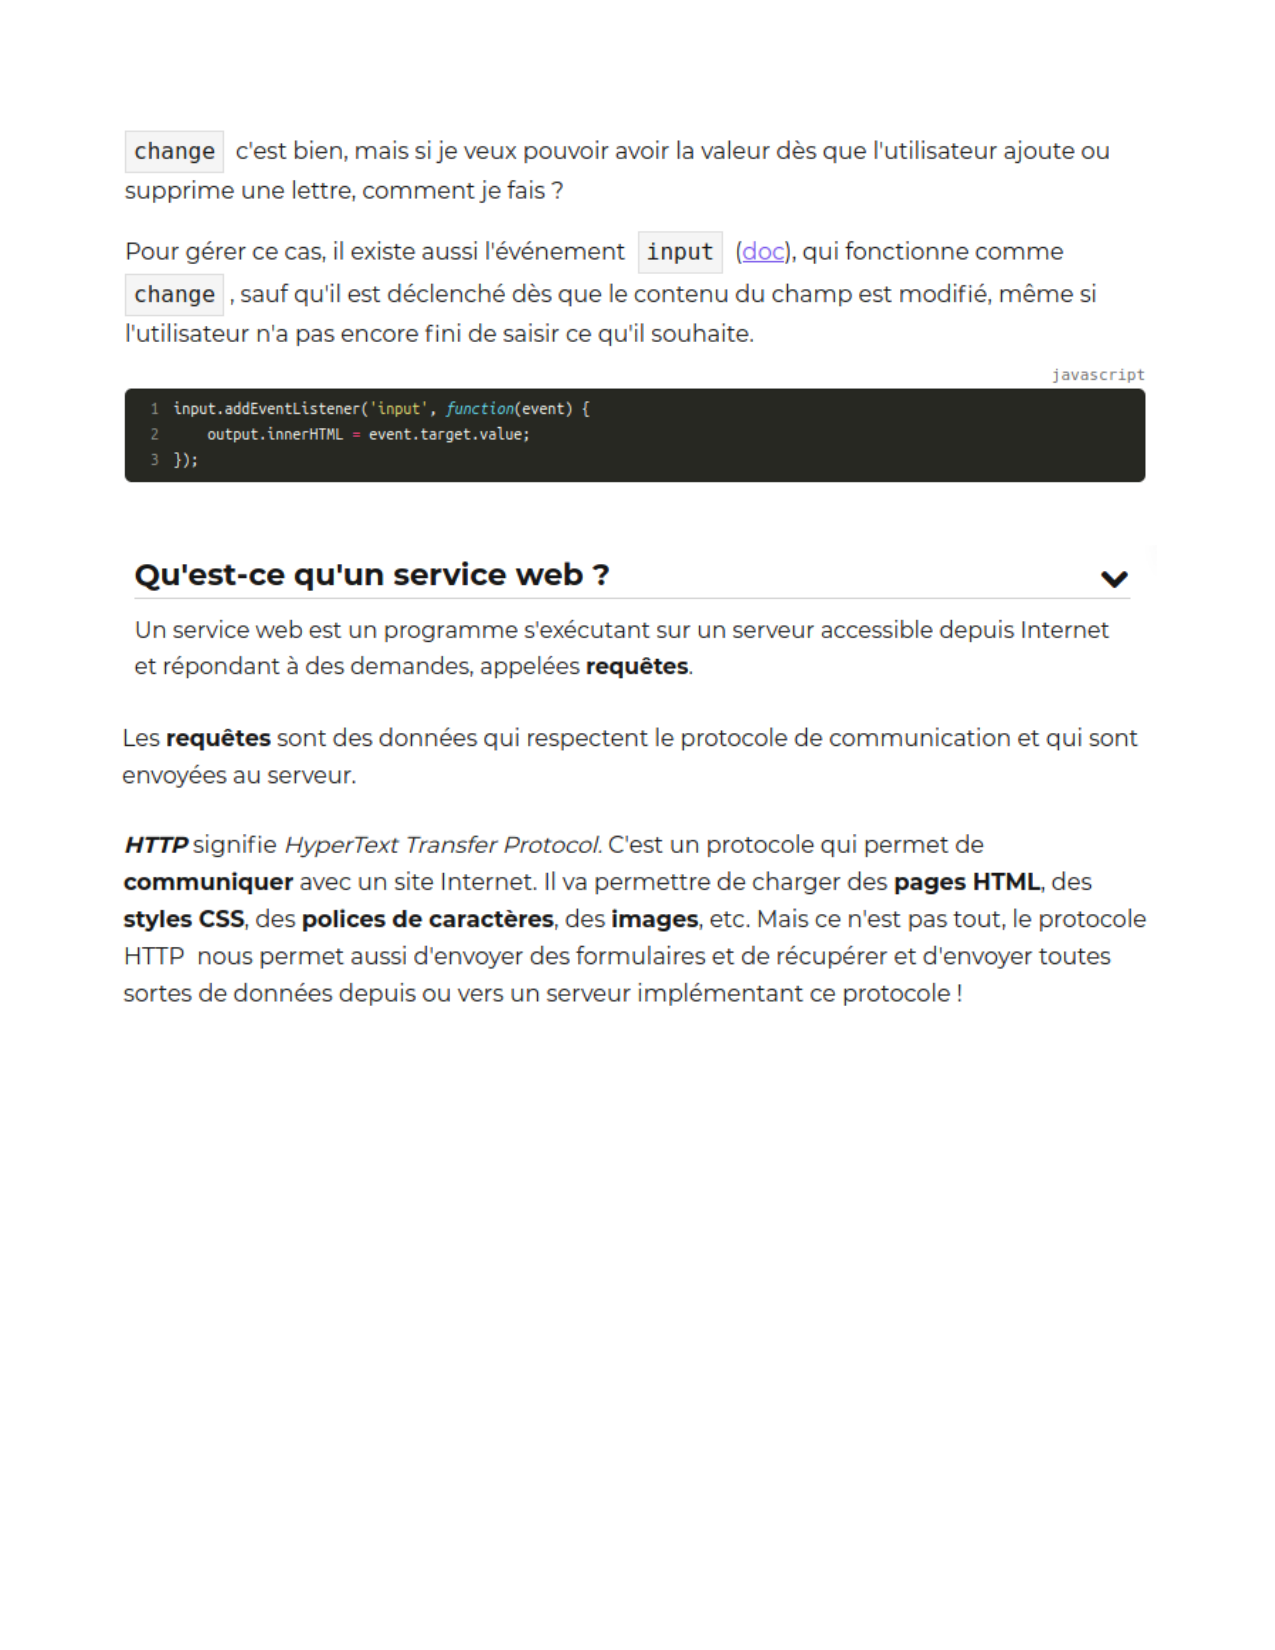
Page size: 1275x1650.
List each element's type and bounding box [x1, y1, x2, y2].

picture [118, 823, 1157, 1016]
picture [118, 712, 1157, 795]
picture [118, 118, 1157, 488]
picture [118, 545, 1157, 684]
